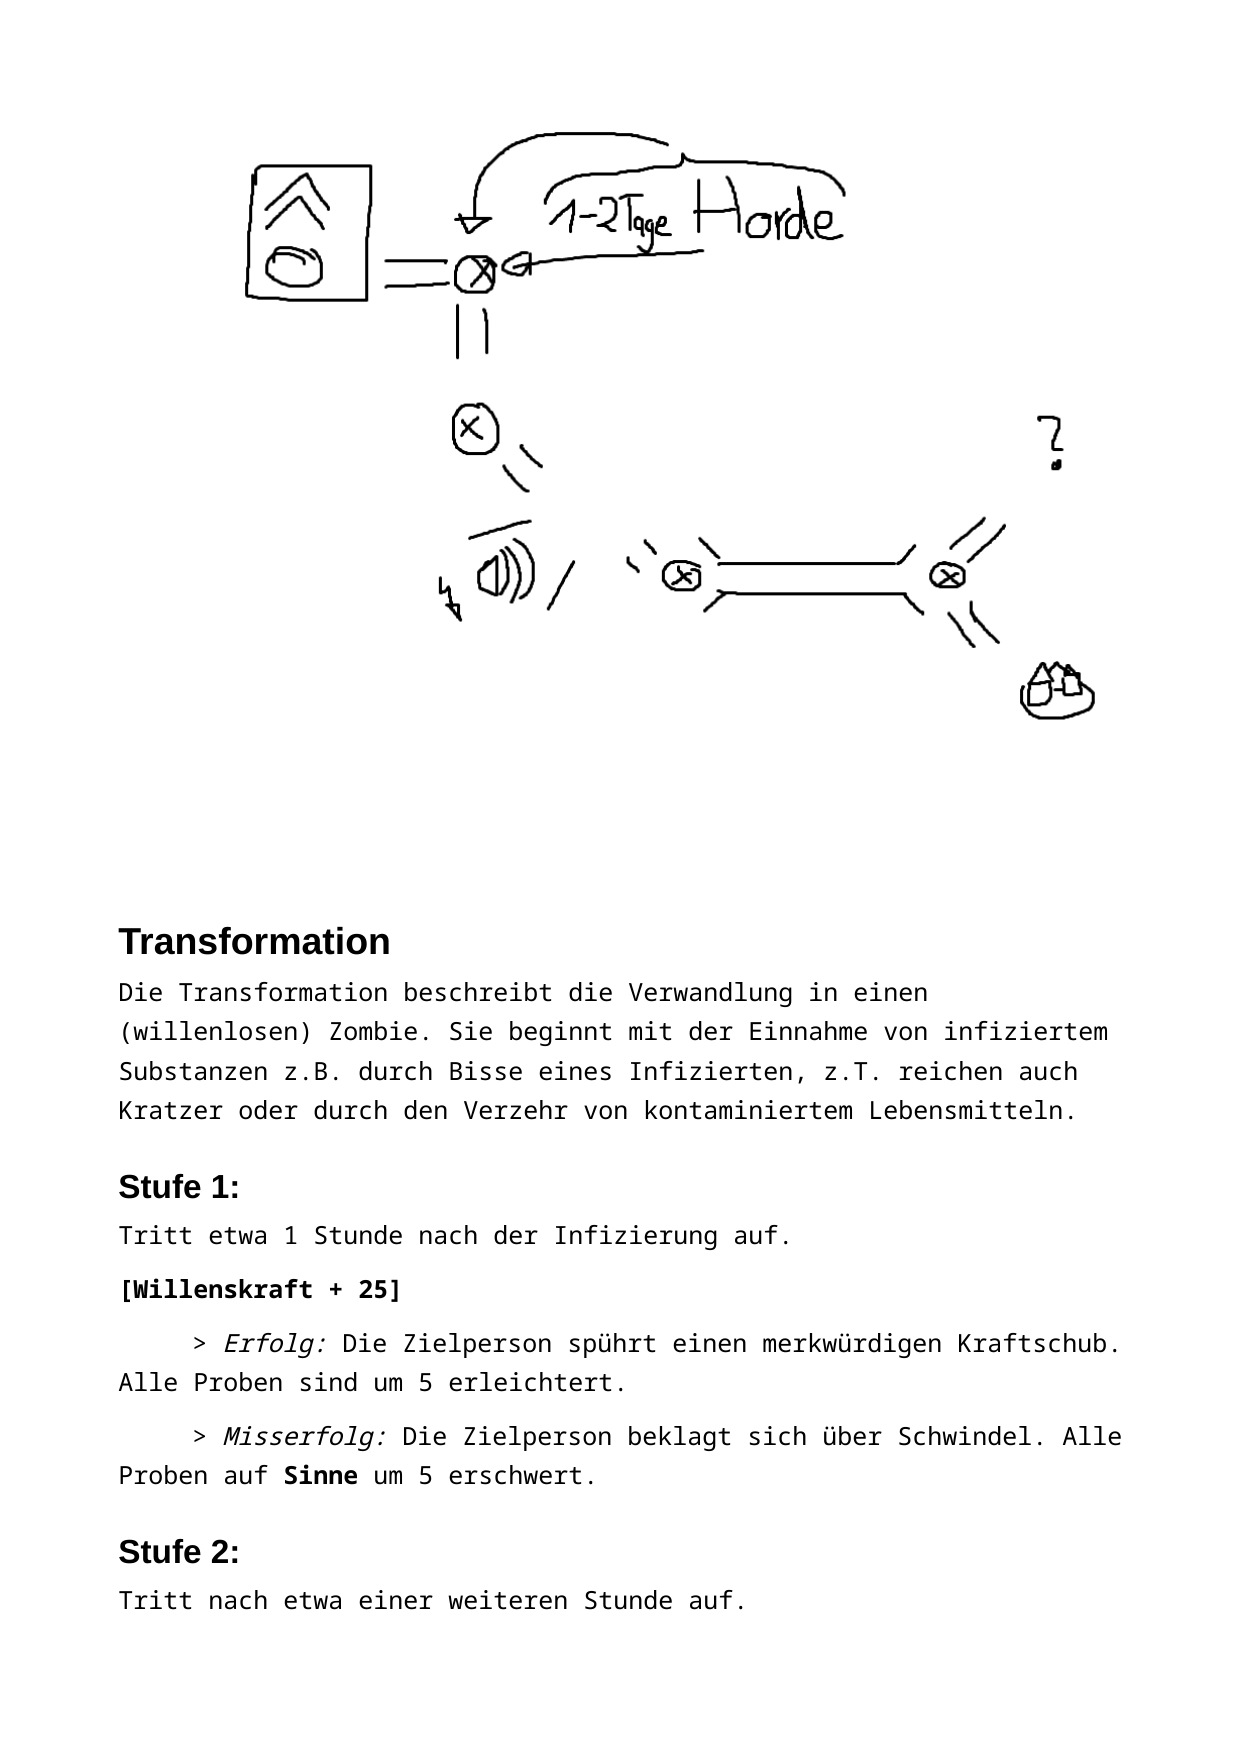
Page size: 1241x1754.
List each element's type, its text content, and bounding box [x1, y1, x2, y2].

text [Willenskraft + 25] [118, 1272, 1122, 1306]
text Tritt nach etwa einer weiteren Stunde auf. [118, 1583, 1122, 1617]
subtitle Stufe 1: [118, 1167, 1122, 1205]
picture [118, 118, 1123, 773]
subtitle Stufe 2: [118, 1532, 1122, 1570]
text Die Transformation beschreibt die Verwandlung in einen (willenlosen) Zombie. Sie beginnt mit der Einnahme von infiziertem Substanzen z.B. durch Bisse eines Infizierten, z.T. reichen auch Kratzer oder durch den Verzehr von kontaminiertem Lebensmitteln. [118, 975, 1122, 1126]
text Tritt etwa 1 Stunde nach der Infizierung auf. [118, 1218, 1122, 1252]
text > Misserfolg: Die Zielperson beklagt sich über Schwindel. Alle Proben auf Sinne um 5 erschwert. [118, 1418, 1122, 1491]
text > Erfolg: Die Zielperson spührt einen merkwürdigen Kraftschub. Alle Proben sind um 5 erleichtert. [118, 1325, 1122, 1398]
subtitle Transformation [118, 919, 1122, 962]
